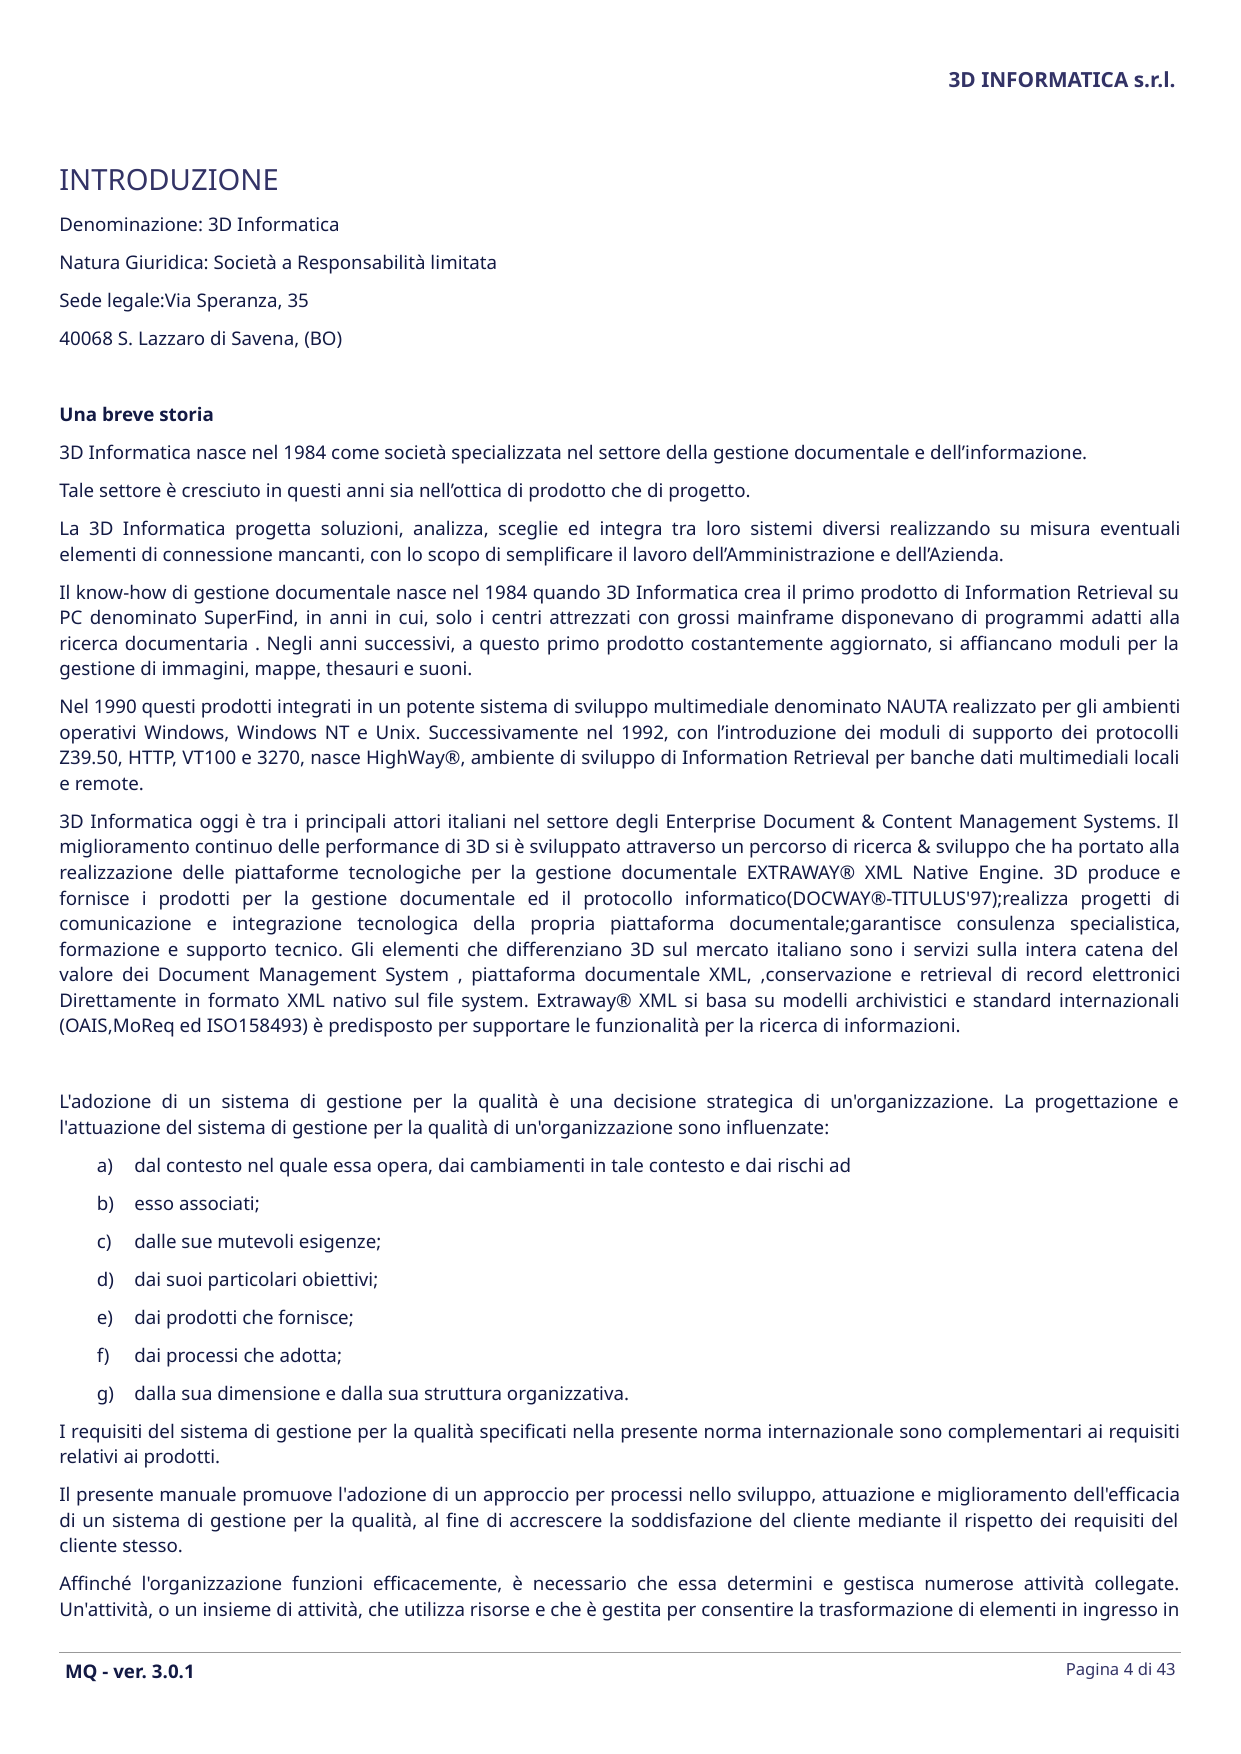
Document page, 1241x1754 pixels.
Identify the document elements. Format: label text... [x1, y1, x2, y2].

text Il know-how di gestione documentale nasce nel 1984 quando 3D Informatica crea il primo prodotto di Information Retrieval su PC denominato SuperFind, in anni in cui, solo i centri attrezzati con grossi mainframe disponevano di programmi adatti alla ricerca documentaria . Negli anni successivi, a questo primo prodotto costantemente aggiornato, si affiancano moduli per la gestione di immagini, mappe, thesauri e suoni. [59, 579, 1181, 681]
text Tale settore è cresciuto in questi anni sia nell’ottica di prodotto che di progetto. [59, 477, 1181, 503]
list dai processi che adotta; [97, 1342, 1181, 1368]
list dalla sua dimensione e dalla sua struttura organizzativa. [97, 1380, 1181, 1406]
text Una breve storia [59, 401, 1181, 427]
text 3D Informatica nasce nel 1984 come società specializzata nel settore della gestione documentale e dell’informazione. [59, 439, 1181, 465]
text I requisiti del sistema di gestione per la qualità specificati nella presente norma internazionale sono complementari ai requisiti relativi ai prodotti. [59, 1418, 1181, 1469]
text 3D Informatica oggi è tra i principali attori italiani nel settore degli Enterprise Document & Content Management Systems. Il miglioramento continuo delle performance di 3D si è sviluppato attraverso un percorso di ricerca & sviluppo che ha portato alla realizzazione delle piattaforme tecnologiche per la gestione documentale EXTRAWAY® XML Native Engine. 3D produce e fornisce i prodotti per la gestione documentale ed il protocollo informatico(DOCWAY®-TITULUS'97);realizza progetti di comunicazione e integrazione tecnologica della propria piattaforma documentale;garantisce consulenza specialistica, formazione e supporto tecnico. Gli elementi che differenziano 3D sul mercato italiano sono i servizi sulla intera catena del valore dei Document Management System , piattaforma documentale XML, ,conservazione e retrieval di record elettronici Direttamente in formato XML nativo sul file system. Extraway® XML si basa su modelli archivistici e standard internazionali (OAIS,MoReq ed ISO158493) è predisposto per supportare le funzionalità per la ricerca di informazioni. [59, 808, 1181, 1038]
list dal contesto nel quale essa opera, dai cambiamenti in tale contesto e dai rischi ad [97, 1152, 1181, 1177]
list dai prodotti che fornisce; [97, 1304, 1181, 1329]
text Denominazione: 3D Informatica [59, 211, 1181, 237]
text Sede legale:Via Speranza, 35 [59, 287, 1181, 313]
list dai suoi particolari obiettivi; [97, 1266, 1181, 1292]
text Natura Giuridica: Società a Responsabilità limitata [59, 249, 1181, 275]
text La 3D Informatica progetta soluzioni, analizza, sceglie ed integra tra loro sistemi diversi realizzando su misura eventuali elementi di connessione mancanti, con lo scopo di semplificare il lavoro dell’Amministrazione e dell’Azienda. [59, 516, 1181, 567]
list dalle sue mutevoli esigenze; [97, 1228, 1181, 1253]
list esso associati; [97, 1190, 1181, 1216]
text Il presente manuale promuove l'adozione di un approccio per processi nello sviluppo, attuazione e miglioramento dell'efficacia di un sistema di gestione per la qualità, al fine di accrescere la soddisfazione del cliente mediante il rispetto dei requisiti del cliente stesso. [59, 1482, 1181, 1558]
text Nel 1990 questi prodotti integrati in un potente sistema di sviluppo multimediale denominato NAUTA realizzato per gli ambienti operativi Windows, Windows NT e Unix. Successivamente nel 1992, con l’introduzione dei moduli di supporto dei protocolli Z39.50, HTTP, VT100 e 3270, nasce HighWay®, ambiente di sviluppo di Information Retrieval per banche dati multimediali locali e remote. [59, 694, 1181, 796]
text 40068 S. Lazzaro di Savena, (BO) [59, 325, 1181, 351]
text L'adozione di un sistema di gestione per la qualità è una decisione strategica di un'organizzazione. La progettazione e l'attuazione del sistema di gestione per la qualità di un'organizzazione sono influenzate: [59, 1088, 1181, 1139]
subtitle introduzione [59, 159, 1181, 199]
text Affinché l'organizzazione funzioni efficacemente, è necessario che essa determini e gestisca numerose attività collegate. Un'attività, o un insieme di attività, che utilizza risorse e che è gestita per consentire la trasformazione di elementi in ingresso in [59, 1571, 1181, 1622]
